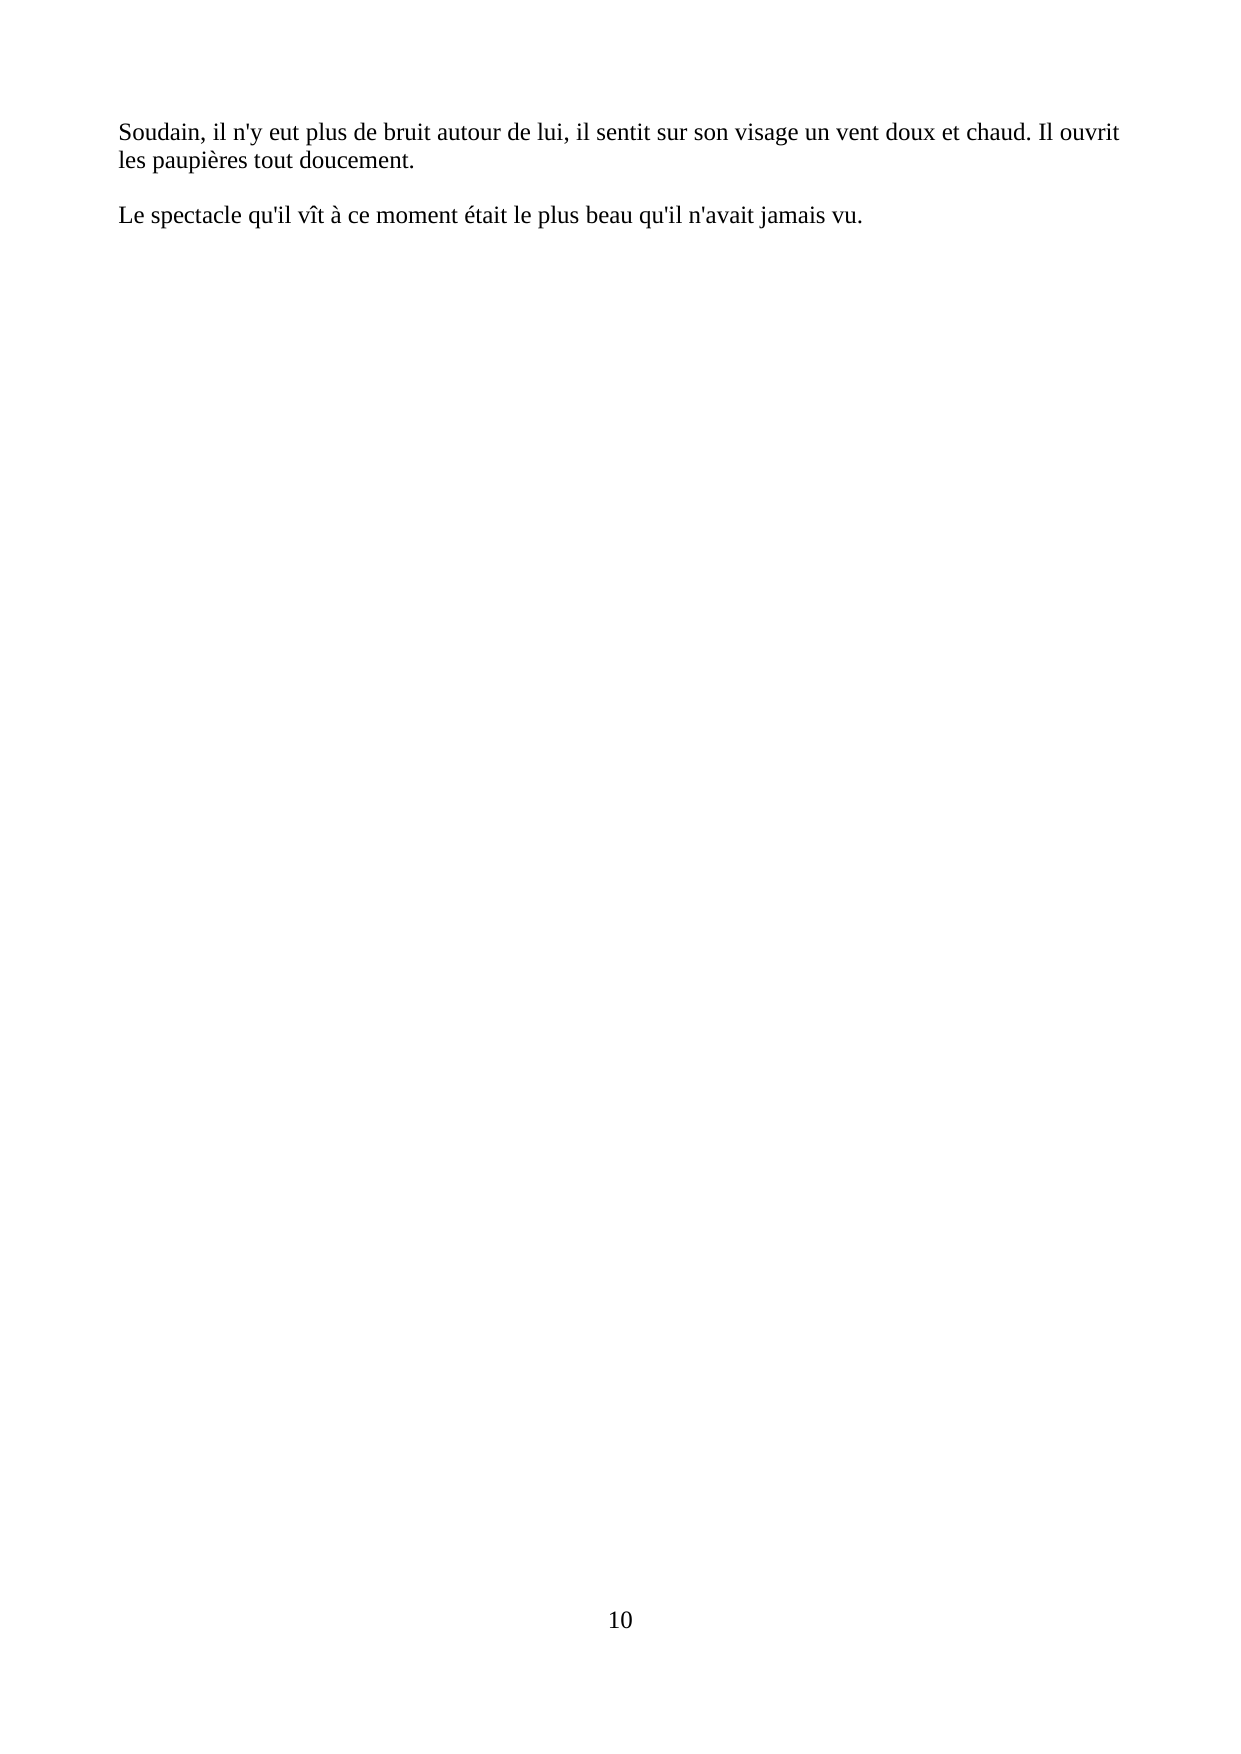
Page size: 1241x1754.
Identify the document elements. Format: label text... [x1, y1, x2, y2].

text Le spectacle qu'il vît à ce moment était le plus beau qu'il n'avait jamais vu. [118, 201, 1122, 229]
text Soudain, il n'y eut plus de bruit autour de lui, il sentit sur son visage un vent doux et chaud. Il ouvrit les paupières tout doucement. [118, 118, 1122, 173]
